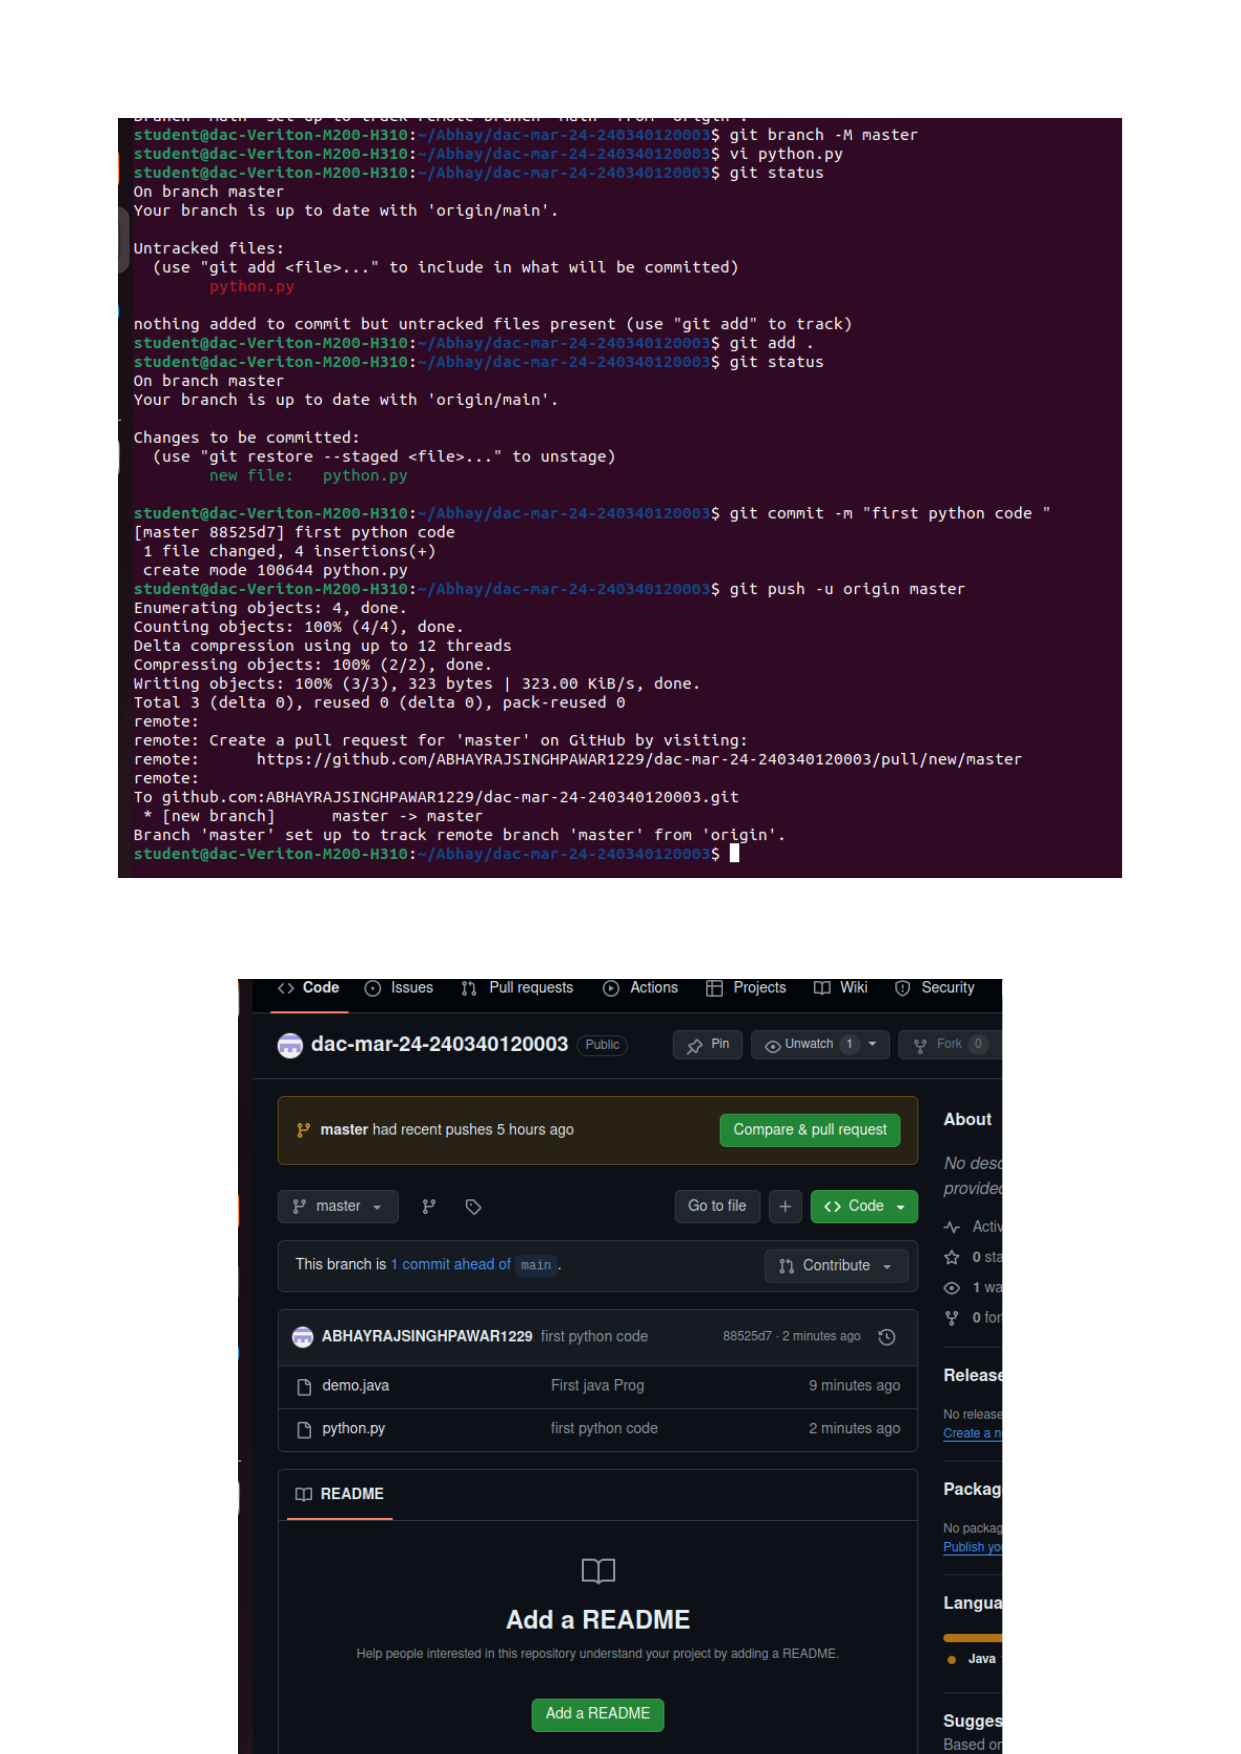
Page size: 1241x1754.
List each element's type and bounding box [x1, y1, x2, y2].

picture [118, 118, 1123, 878]
picture [238, 979, 1003, 1754]
